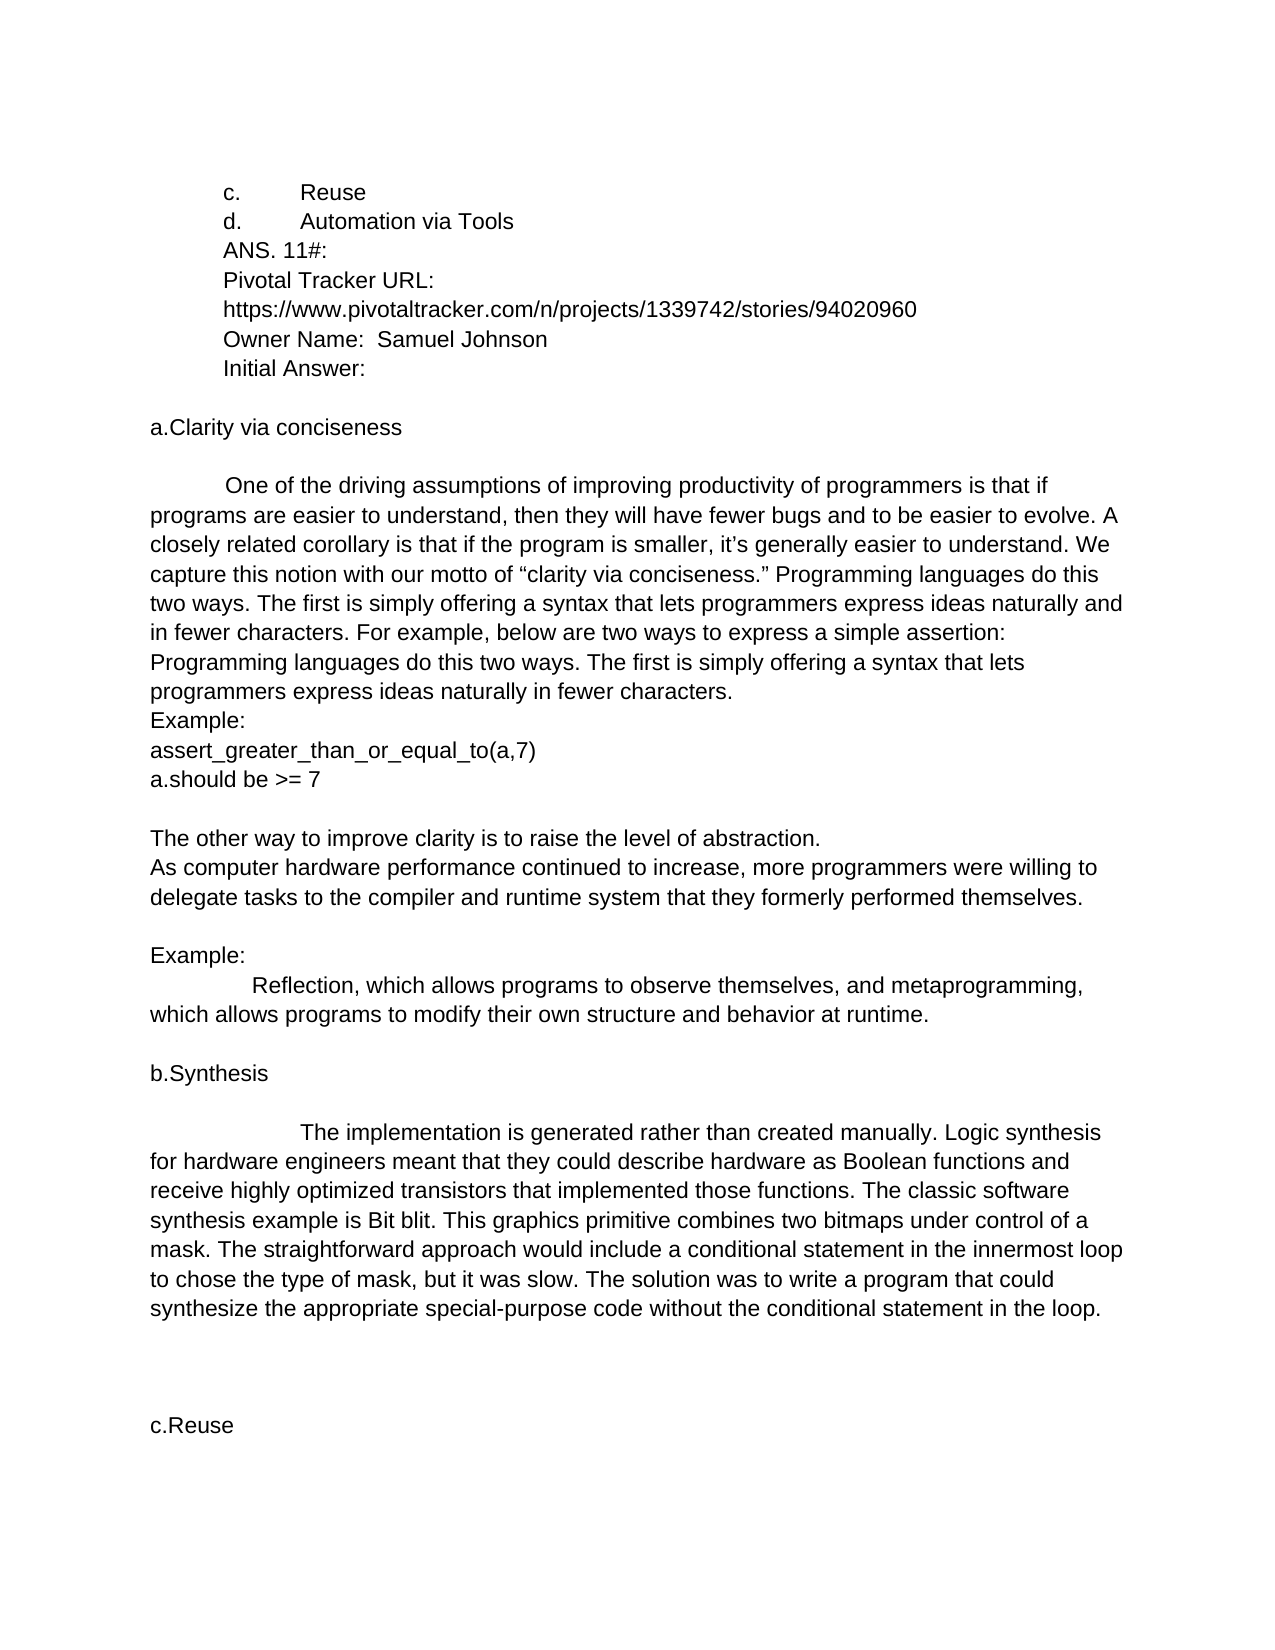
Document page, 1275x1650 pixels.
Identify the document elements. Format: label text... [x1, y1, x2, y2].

text Example: [150, 708, 1125, 734]
text Example: [150, 943, 1125, 969]
text a.Clarity via conciseness [150, 414, 1125, 440]
text Reflection, which allows programs to observe themselves, and metaprogramming, which allows programs to modify their own structure and behavior at runtime. [150, 973, 1125, 1028]
text d. Automation via Tools [223, 209, 1125, 234]
text ANS. 11#: [223, 238, 1125, 264]
text assert_greater_than_or_equal_to(a,7) [150, 738, 1125, 763]
text The implementation is generated rather than created manually. Logic synthesis for hardware engineers meant that they could describe hardware as Boolean functions and receive highly optimized transistors that implemented those functions. The classic software synthesis example is Bit blit. This graphics primitive combines two bitmaps under control of a mask. The straightforward approach would include a conditional statement in the innermost loop to chose the type of mask, but it was slow. The solution was to write a program that could synthesize the appropriate special-purpose code without the conditional statement in the loop. [150, 1119, 1125, 1321]
text The other way to improve clarity is to raise the level of abstraction. [150, 826, 1125, 851]
text Owner Name: Samuel Johnson [223, 326, 1125, 352]
text As computer hardware performance continued to increase, more programmers were willing to delegate tasks to the compiler and runtime system that they formerly performed themselves. [150, 855, 1125, 910]
text c. Reuse [223, 179, 1125, 205]
text One of the driving assumptions of improving productivity of programmers is that if programs are easier to understand, then they will have fewer bugs and to be easier to evolve. A closely related corollary is that if the program is smaller, it’s generally easier to understand. We capture this notion with our motto of “clarity via conciseness.” Programming languages do this two ways. The first is simply offering a syntax that lets programmers express ideas naturally and in fewer characters. For example, below are two ways to express a simple assertion: [150, 473, 1125, 646]
text Pivotal Tracker URL: https://www.pivotaltracker.com/n/projects/1339742/stories/94020960 [223, 268, 1125, 323]
text Programming languages do this two ways. The first is simply offering a syntax that lets programmers express ideas naturally in fewer characters. [150, 649, 1125, 704]
text b.Synthesis [150, 1061, 1125, 1086]
text Initial Answer: [223, 356, 1125, 381]
text a.should be >= 7 [150, 767, 1125, 793]
text c.Reuse [150, 1413, 1125, 1439]
